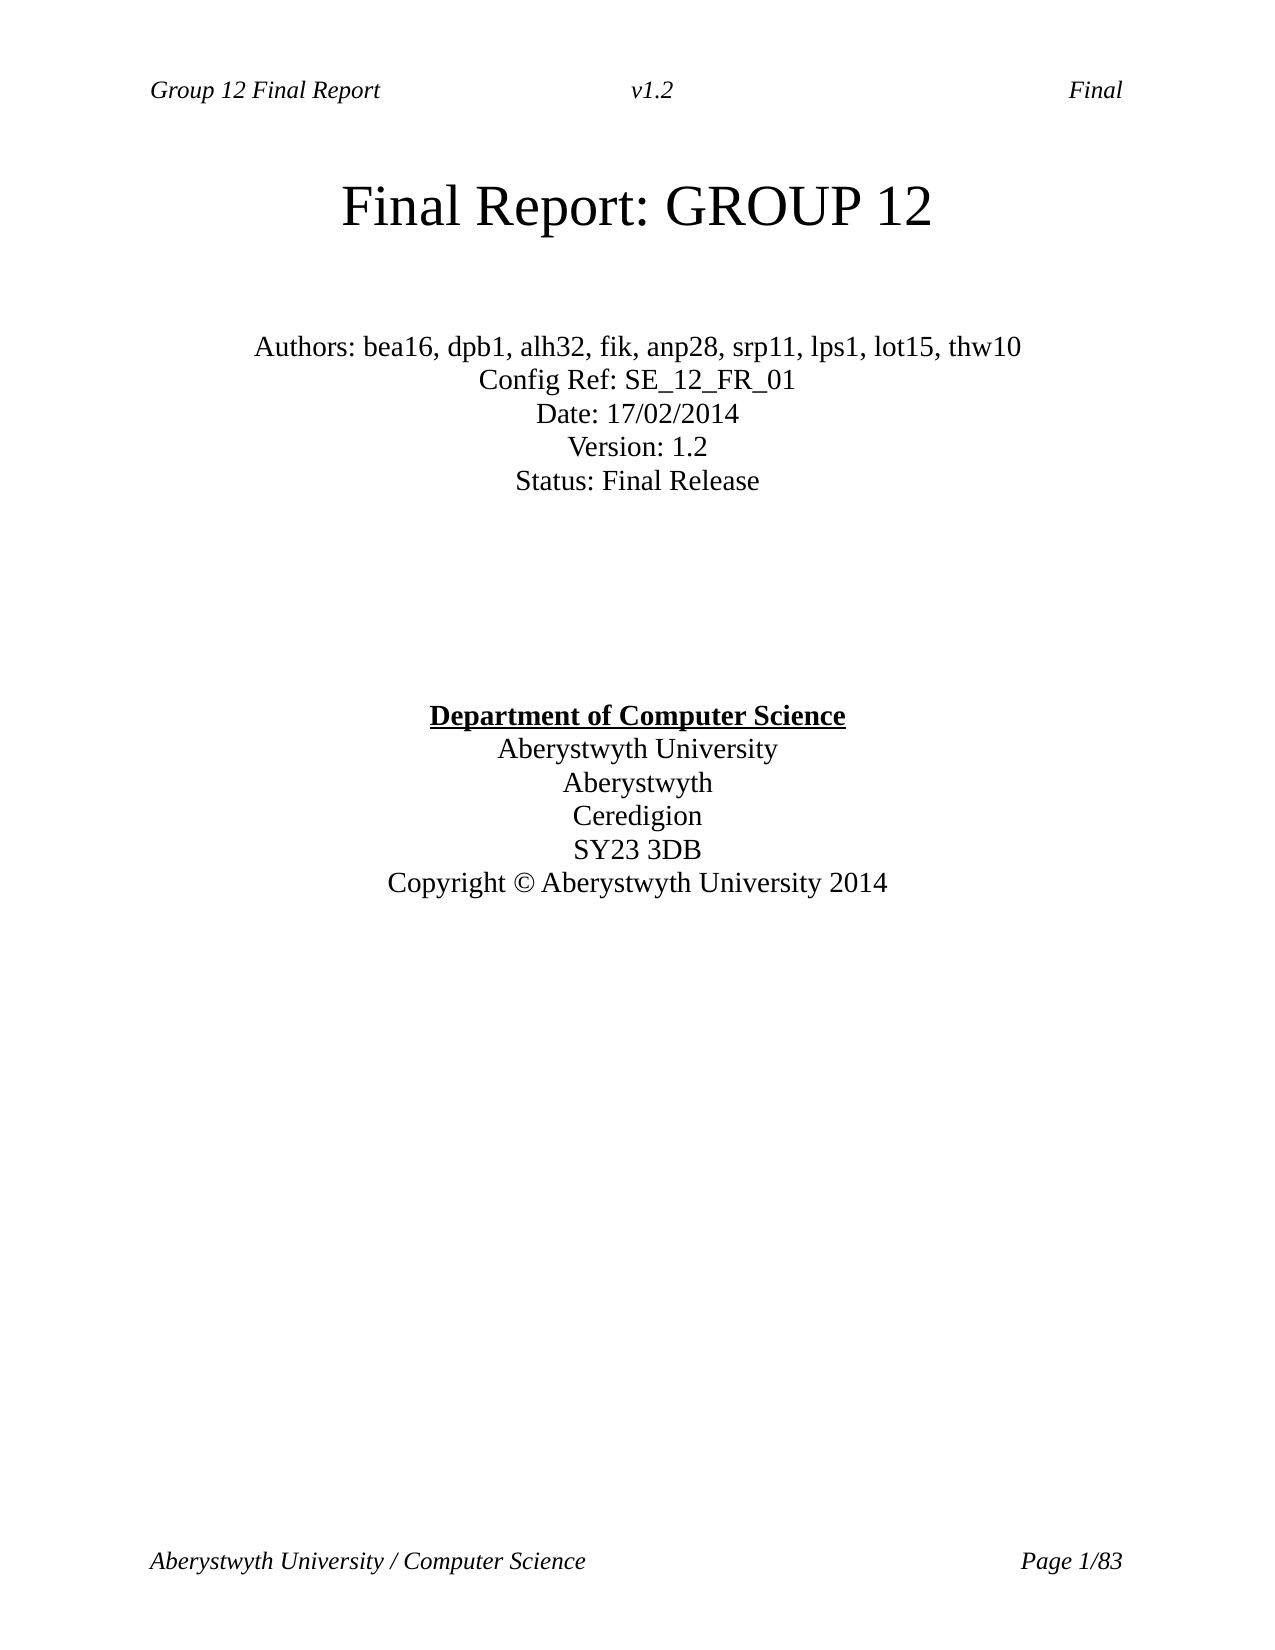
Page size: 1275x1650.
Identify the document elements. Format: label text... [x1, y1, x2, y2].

text Copyright © Aberystwyth University 2014 [150, 866, 1125, 899]
text Aberystwyth University [150, 731, 1125, 765]
text Ceredigion [150, 798, 1125, 832]
text Aberystwyth [150, 765, 1125, 798]
text Version: 1.2 [150, 429, 1125, 463]
text Authors: bea16, dpb1, alh32, fik, anp28, srp11, lps1, lot15, thw10 [150, 329, 1125, 362]
text Status: Final Release [150, 463, 1125, 497]
text Date: 17/02/2014 [150, 396, 1125, 429]
text Config Ref: SE_12_FR_01 [150, 362, 1125, 396]
text Final Report: GROUP 12 [150, 171, 1125, 238]
text Department of Computer Science [150, 698, 1125, 731]
text SY23 3DB [150, 832, 1125, 866]
